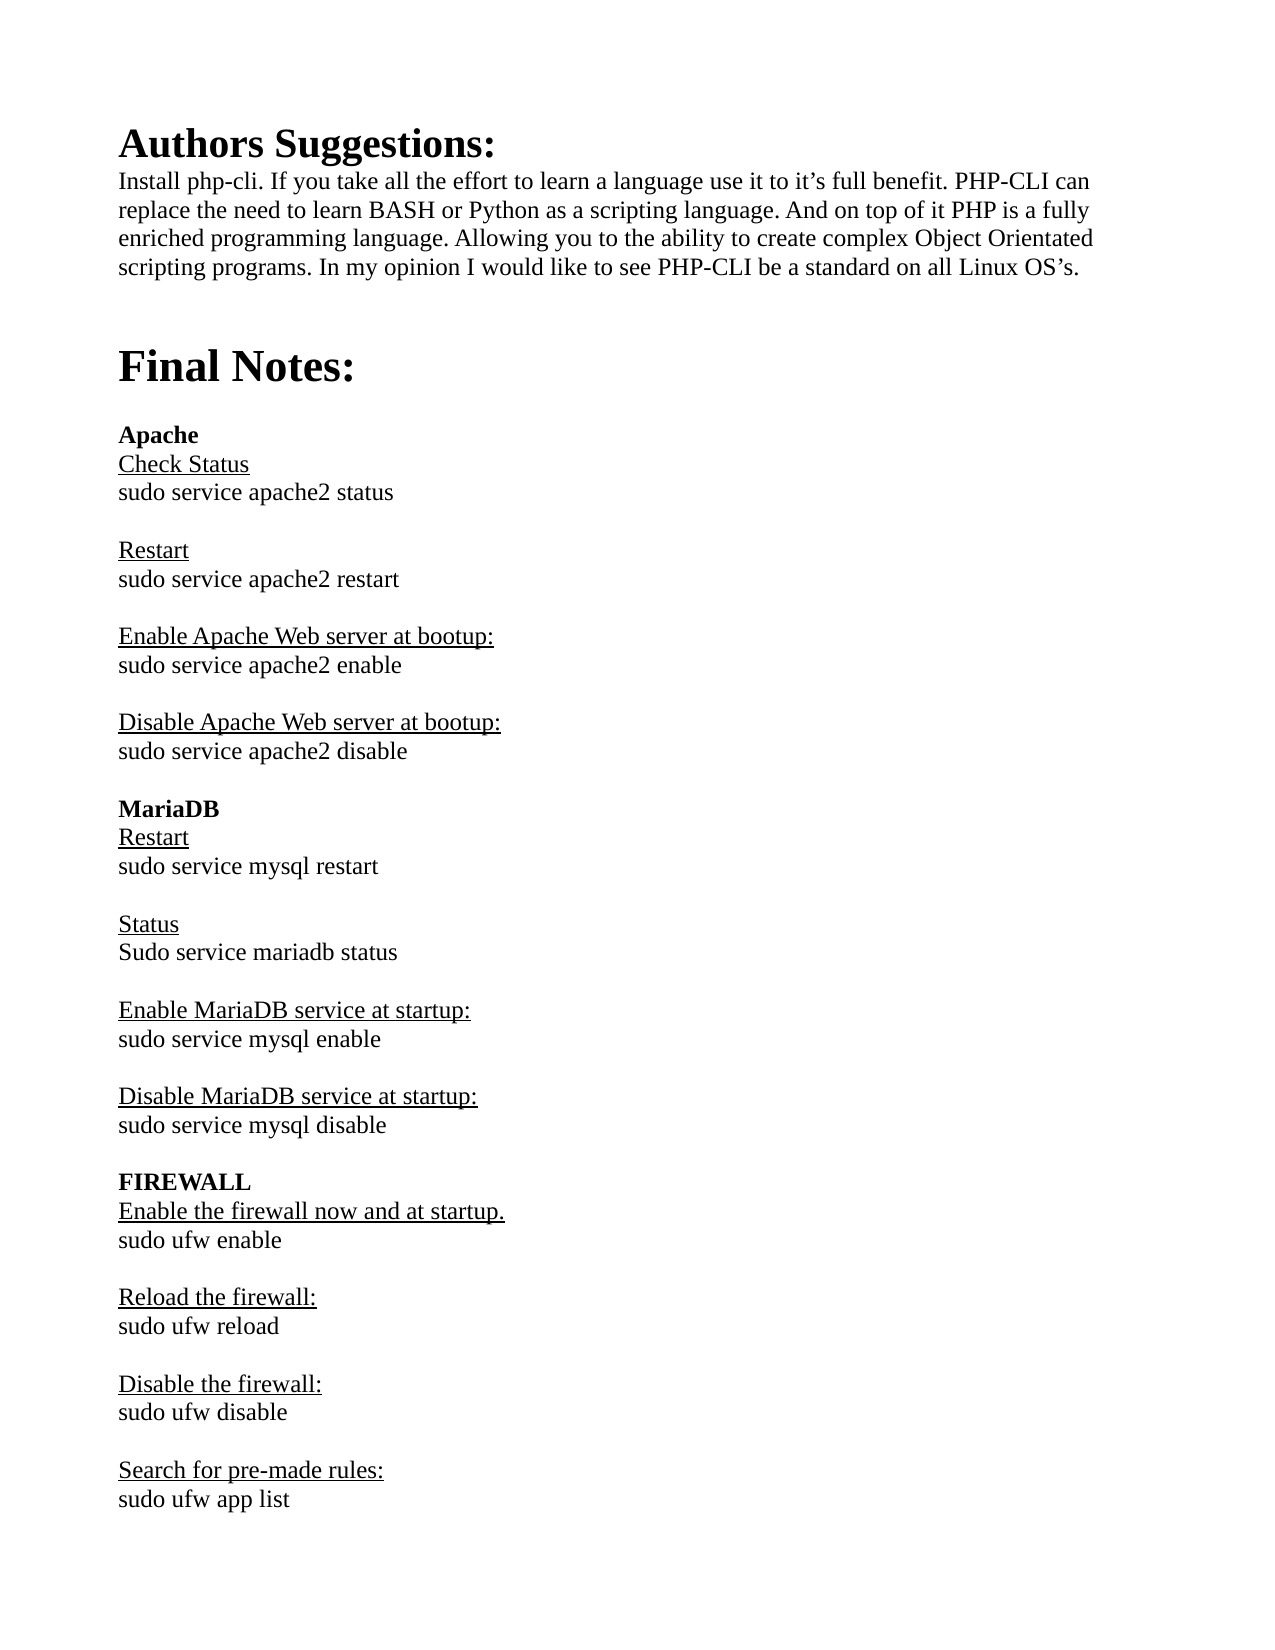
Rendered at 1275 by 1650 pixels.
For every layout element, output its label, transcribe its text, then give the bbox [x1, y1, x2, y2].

text Restart sudo service mysql restart [118, 822, 1157, 880]
text Disable MariaDB service at startup: [118, 1081, 1157, 1110]
text Status [118, 909, 1157, 937]
text Authors Suggestions: Install php-cli. If you take all the effort to learn a language use it to it’s full benefit. PHP-CLI can replace the need to learn BASH or Python as a scripting language. And on top of it PHP is a fully enriched programming language. Allowing you to the ability to create complex Object Orientated scripting programs. In my opinion I would like to see PHP-CLI be a standard on all Linux OS’s. [118, 118, 1157, 281]
text Final Notes: [118, 338, 1157, 391]
text MariaDB [118, 794, 1157, 822]
text Restart [118, 535, 1157, 564]
text Check Status sudo service apache2 status [118, 449, 1157, 506]
text sudo service apache2 disable [118, 736, 1157, 765]
text Sudo service mariadb status [118, 937, 1157, 966]
text sudo service mysql enable [118, 1024, 1157, 1052]
text Enable MariaDB service at startup: [118, 995, 1157, 1024]
text sudo service mysql disable [118, 1110, 1157, 1139]
text Disable the firewall: sudo ufw disable Search for pre-made rules: sudo ufw app list [118, 1340, 1157, 1512]
text Reload the firewall: sudo ufw reload [118, 1282, 1157, 1340]
text sudo service apache2 restart Enable Apache Web server at bootup: sudo service apache2 enable Disable Apache Web server at bootup: [118, 564, 1157, 736]
text FIREWALL [118, 1167, 1157, 1196]
text Enable the firewall now and at startup. sudo ufw enable [118, 1196, 1157, 1282]
text Apache [118, 420, 1157, 449]
